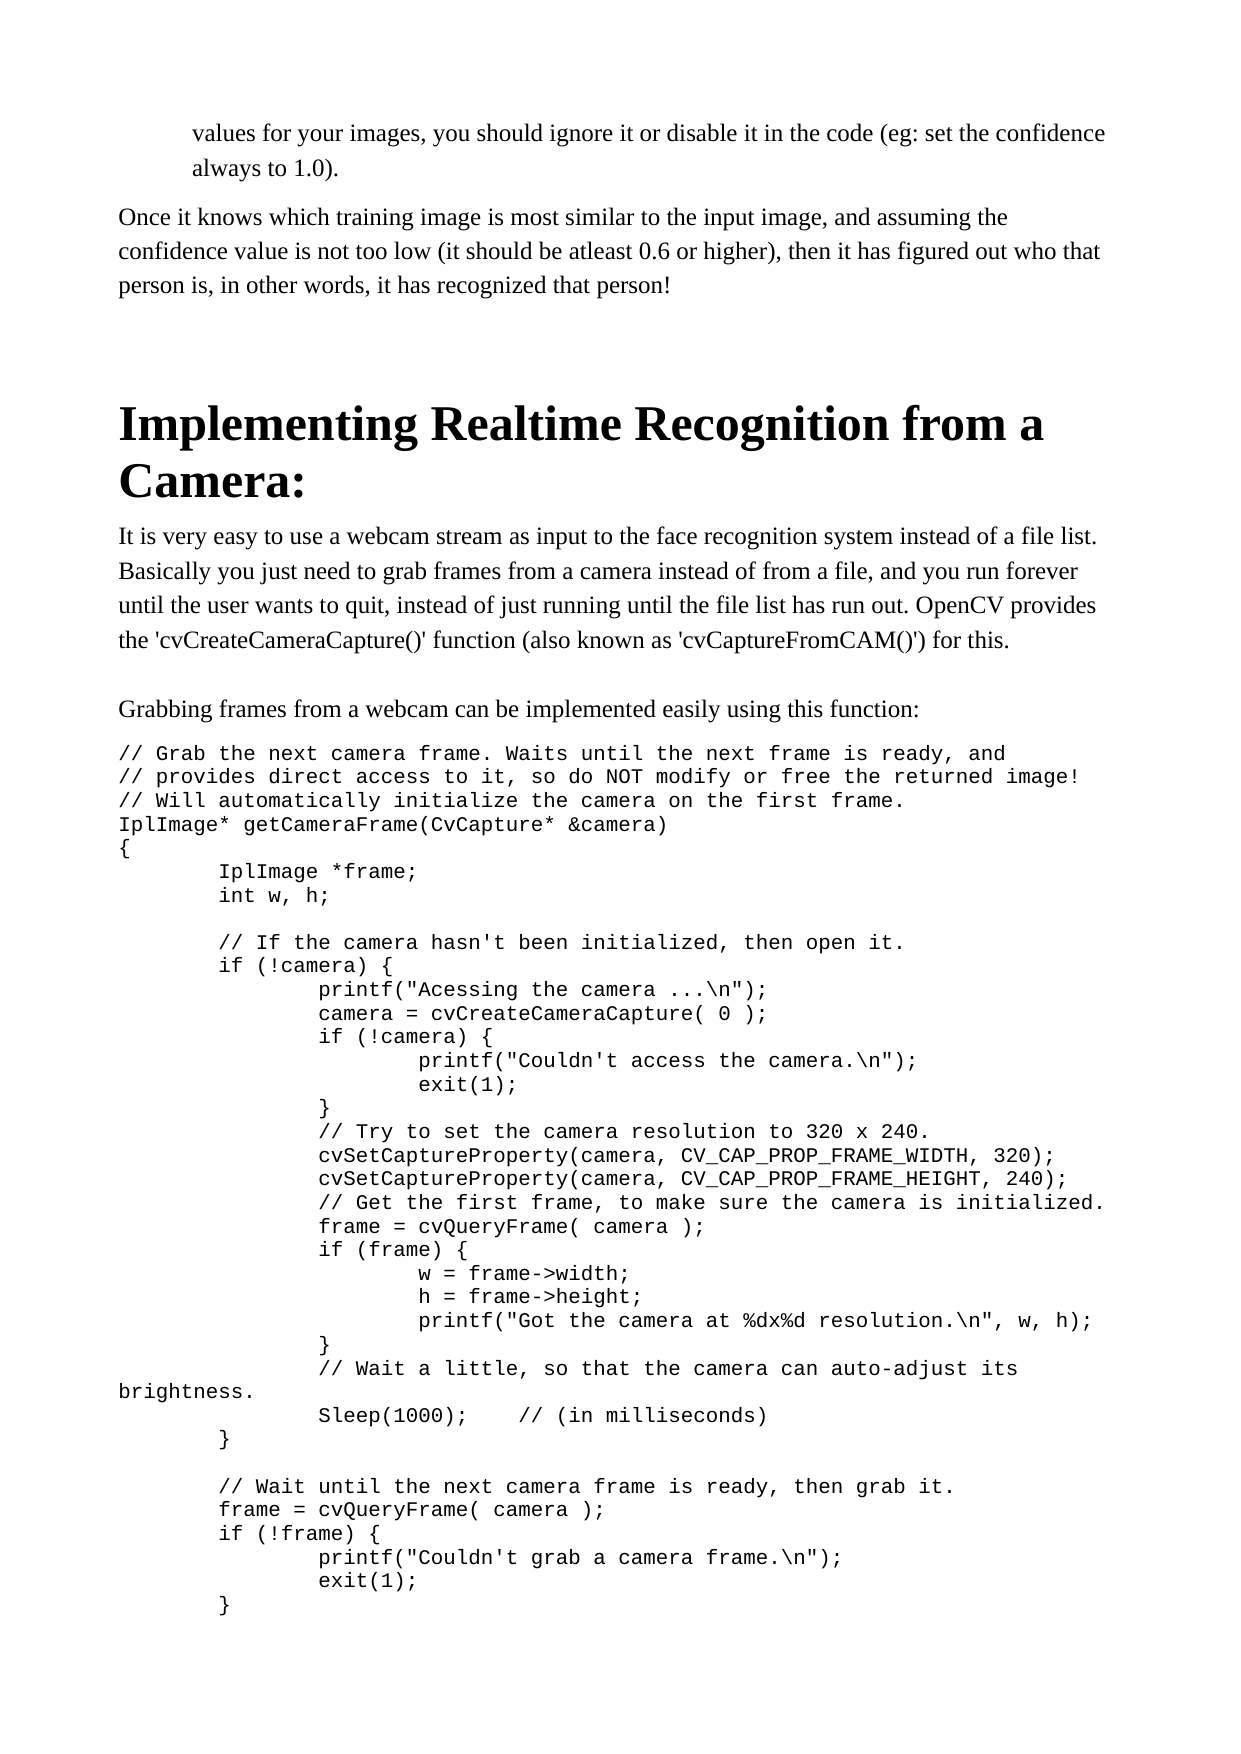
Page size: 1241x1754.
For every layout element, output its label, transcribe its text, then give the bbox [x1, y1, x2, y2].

text exit(1); [118, 1570, 1122, 1594]
text { [118, 837, 1122, 861]
text h = frame->height; [118, 1287, 1122, 1310]
text } [118, 1097, 1122, 1121]
text // Will automatically initialize the camera on the first frame. [118, 790, 1122, 814]
text // Wait until the next camera frame is ready, then grab it. [118, 1476, 1122, 1499]
text if (!camera) { [118, 1026, 1122, 1050]
text Once it knows which training image is most similar to the input image, and assuming the confidence value is not too low (it should be atleast 0.6 or higher), then it has figured out who that person is, in other words, it has recognized that person! [118, 202, 1122, 299]
text printf("Couldn't access the camera.\n"); [118, 1050, 1122, 1074]
text exit(1); [118, 1074, 1122, 1097]
list values for your images, you should ignore it or disable it in the code (eg: set the confidence always to 1.0). [162, 118, 1122, 181]
text } [118, 1428, 1122, 1452]
text frame = cvQueryFrame( camera ); [118, 1499, 1122, 1523]
text // Wait a little, so that the camera can auto-adjust its brightness. [118, 1357, 1122, 1405]
text cvSetCaptureProperty(camera, CV_CAP_PROP_FRAME_WIDTH, 320); [118, 1145, 1122, 1168]
subtitle Implementing Realtime Recognition from a Camera: [118, 394, 1122, 509]
text IplImage* getCameraFrame(CvCapture* &camera) [118, 814, 1122, 837]
text if (frame) { [118, 1239, 1122, 1263]
text Sleep(1000); // (in milliseconds) [118, 1405, 1122, 1428]
text It is very easy to use a webcam stream as input to the face recognition system instead of a file list. Basically you just need to grab frames from a camera instead of from a file, and you run forever until the user wants to quit, instead of just running until the file list has run out. OpenCV provides the 'cvCreateCameraCapture()' function (also known as 'cvCaptureFromCAM()') for this. Grabbing frames from a webcam can be implemented easily using this function: [118, 521, 1122, 722]
text printf("Couldn't grab a camera frame.\n"); [118, 1547, 1122, 1570]
text int w, h; [118, 884, 1122, 908]
text } [118, 1334, 1122, 1357]
text // If the camera hasn't been initialized, then open it. [118, 932, 1122, 956]
text // provides direct access to it, so do NOT modify or free the returned image! [118, 766, 1122, 790]
text // Grab the next camera frame. Waits until the next frame is ready, and [118, 743, 1122, 766]
text camera = cvCreateCameraCapture( 0 ); [118, 1003, 1122, 1026]
text // Try to set the camera resolution to 320 x 240. [118, 1121, 1122, 1145]
text // Get the first frame, to make sure the camera is initialized. [118, 1192, 1122, 1216]
text } [118, 1594, 1122, 1618]
text if (!camera) { [118, 956, 1122, 979]
text printf("Got the camera at %dx%d resolution.\n", w, h); [118, 1310, 1122, 1334]
text frame = cvQueryFrame( camera ); [118, 1216, 1122, 1239]
text cvSetCaptureProperty(camera, CV_CAP_PROP_FRAME_HEIGHT, 240); [118, 1168, 1122, 1192]
text IplImage *frame; [118, 861, 1122, 884]
text printf("Acessing the camera ...\n"); [118, 979, 1122, 1003]
text if (!frame) { [118, 1523, 1122, 1547]
text w = frame->width; [118, 1263, 1122, 1287]
